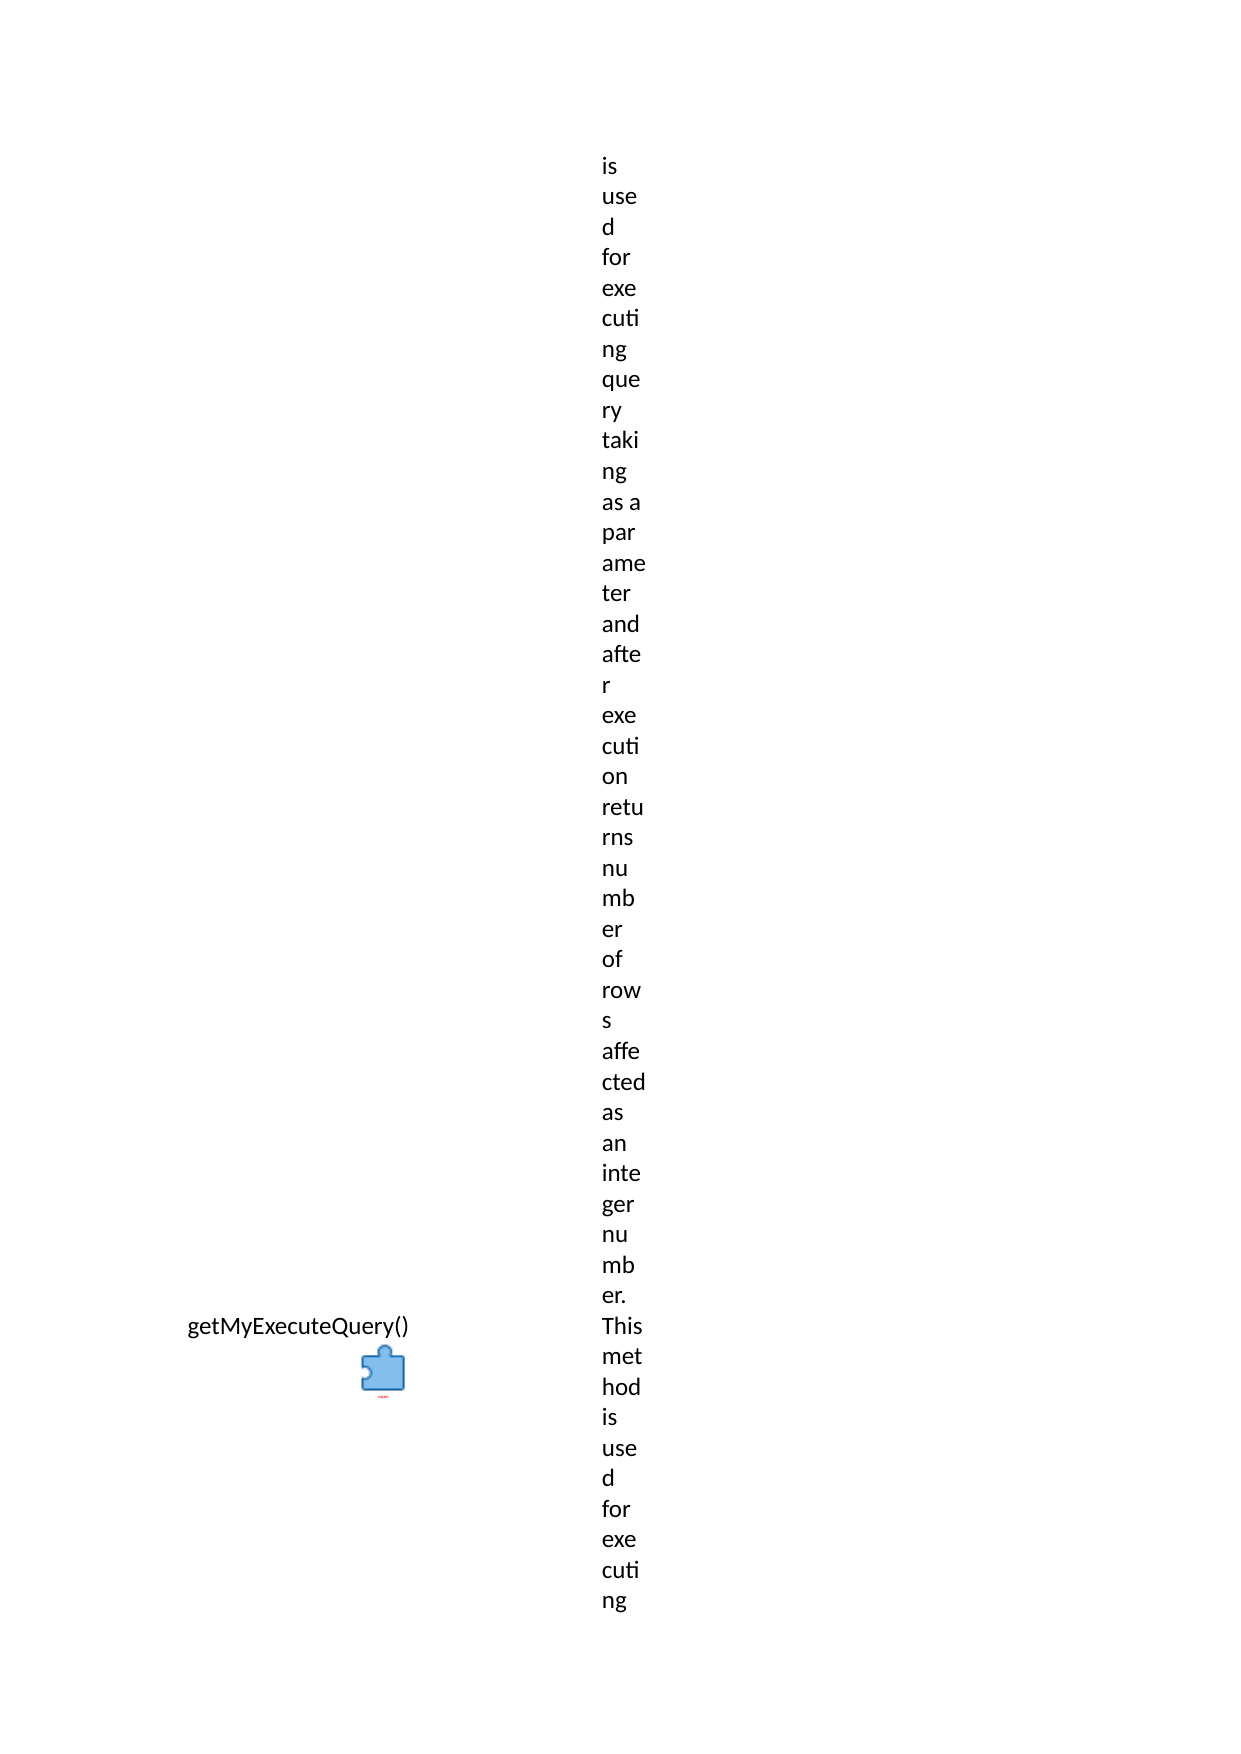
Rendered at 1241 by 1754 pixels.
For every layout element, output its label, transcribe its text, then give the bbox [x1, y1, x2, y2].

table_cell This method is used for executing [590, 1310, 657, 1615]
table_cell getMyExecuteQuery() [176, 1310, 590, 1615]
table_cell [176, 150, 590, 1310]
table_cell is used for executing query taking as a parameter and after execution returns number of rows affected as an integer number. [590, 150, 657, 1310]
